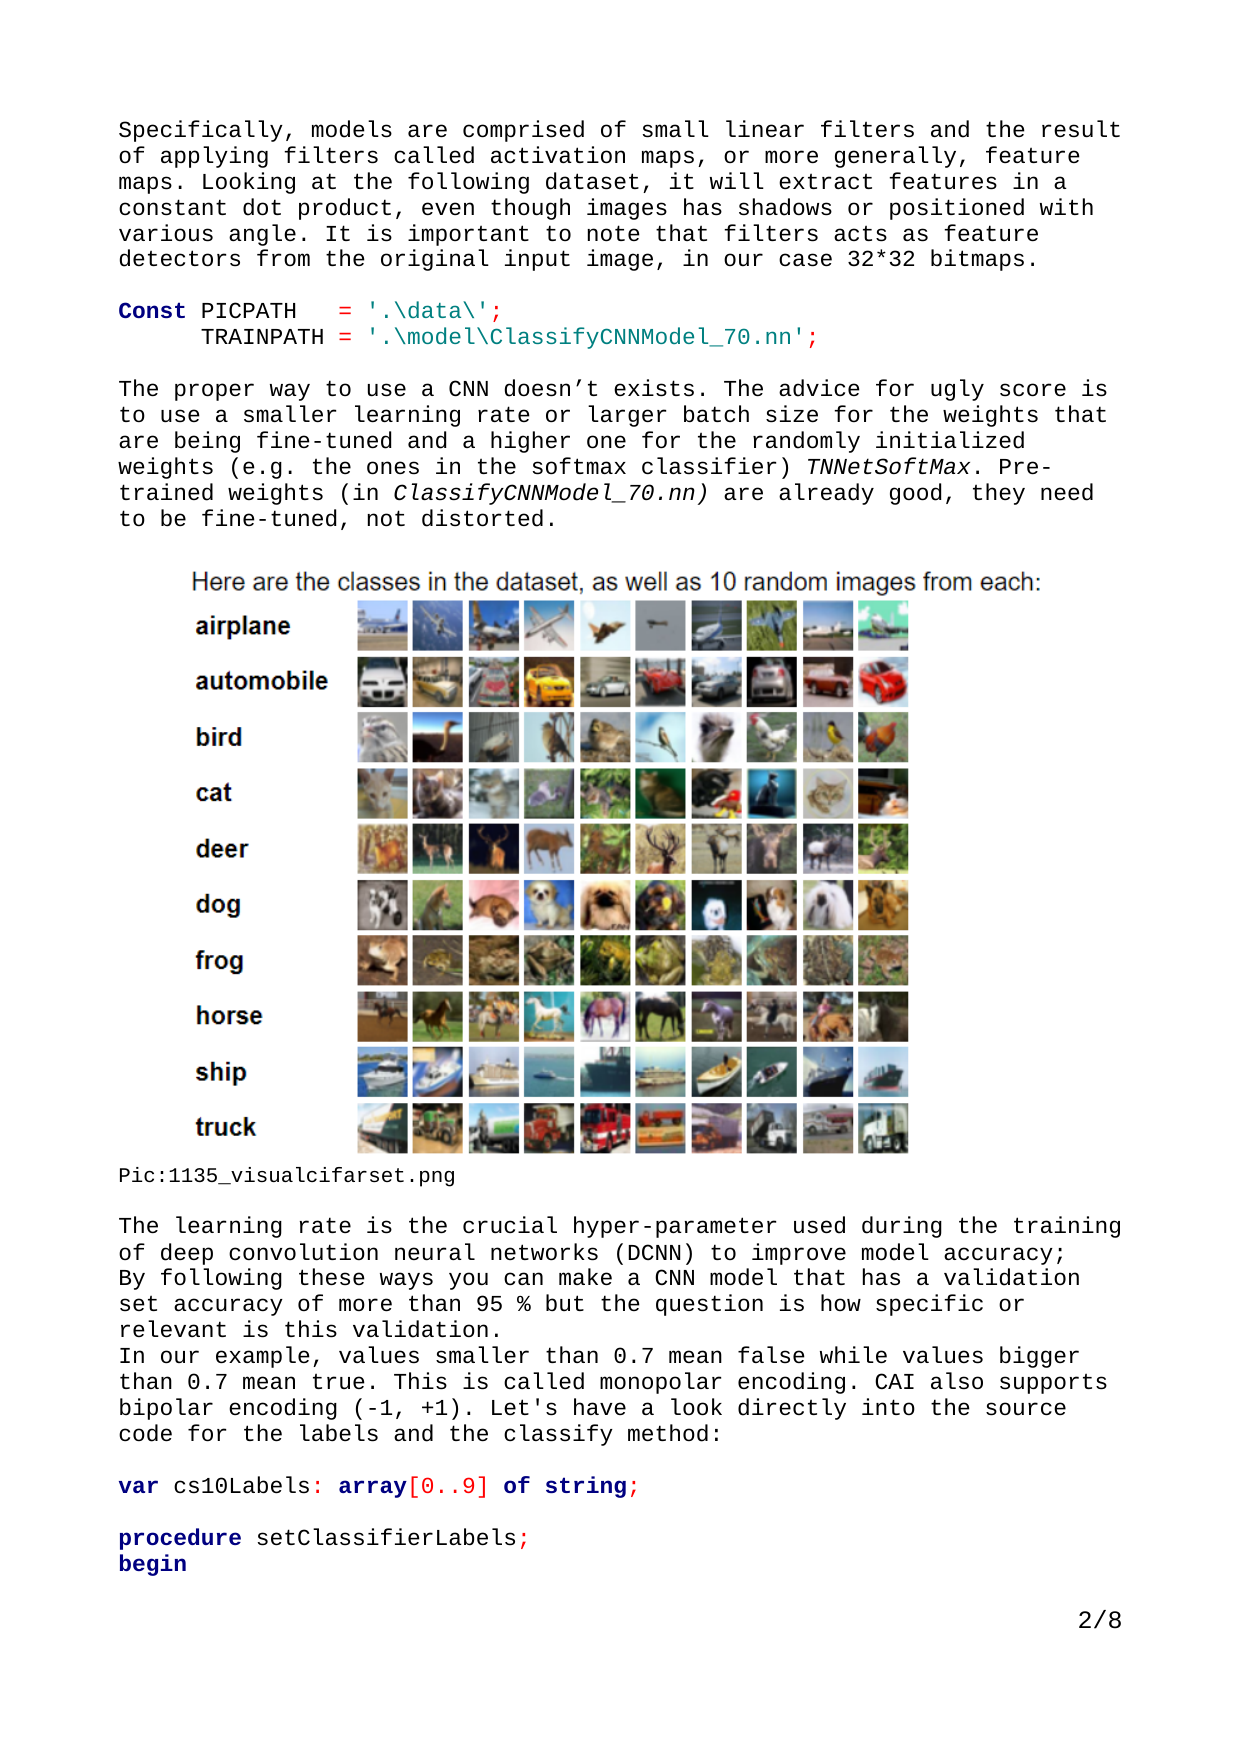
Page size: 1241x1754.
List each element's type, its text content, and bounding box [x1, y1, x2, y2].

text The proper way to use a CNN doesn’t exists. The advice for ugly score is to use a smaller learning rate or larger batch size for the weights that are being fine-tuned and a higher one for the randomly initialized weights (e.g. the ones in the softmax classifier) TNNetSoftMax. Pre-trained weights (in ClassifyCNNModel_70.nn) are already good, they need to be fine-tuned, not distorted. [118, 377, 1122, 533]
text begin [118, 1552, 1122, 1578]
text In our example, values smaller than 0.7 mean false while values bigger than 0.7 mean true. This is called monopolar encoding. CAI also supports bipolar encoding (-1, +1). Let's have a look directly into the source code for the labels and the classify method: [118, 1344, 1122, 1448]
text var cs10Labels: array[0..9] of string; [118, 1474, 1122, 1500]
text Specifically, models are comprised of small linear filters and the result of applying filters called activation maps, or more generally, feature maps. Looking at the following dataset, it will extract features in a constant dot product, even though images has shadows or positioned with various angle. It is important to note that filters acts as feature detectors from the original input image, in our case 32*32 bitmaps. [118, 118, 1122, 274]
text TRAINPATH = '.\model\ClassifyCNNModel_70.nn'; [118, 326, 1122, 352]
picture [180, 559, 1060, 1166]
text By following these ways you can make a CNN model that has a validation set accuracy of more than 95 % but the question is how specific or relevant is this validation. [118, 1267, 1122, 1344]
text The learning rate is the crucial hyper-parameter used during the training of deep convolution neural networks (DCNN) to improve model accuracy; [118, 1215, 1122, 1267]
text Pic:1135_visualcifarset.png [118, 559, 1122, 1189]
text Const PICPATH = '.\data\'; [118, 300, 1122, 326]
text procedure setClassifierLabels; [118, 1526, 1122, 1552]
